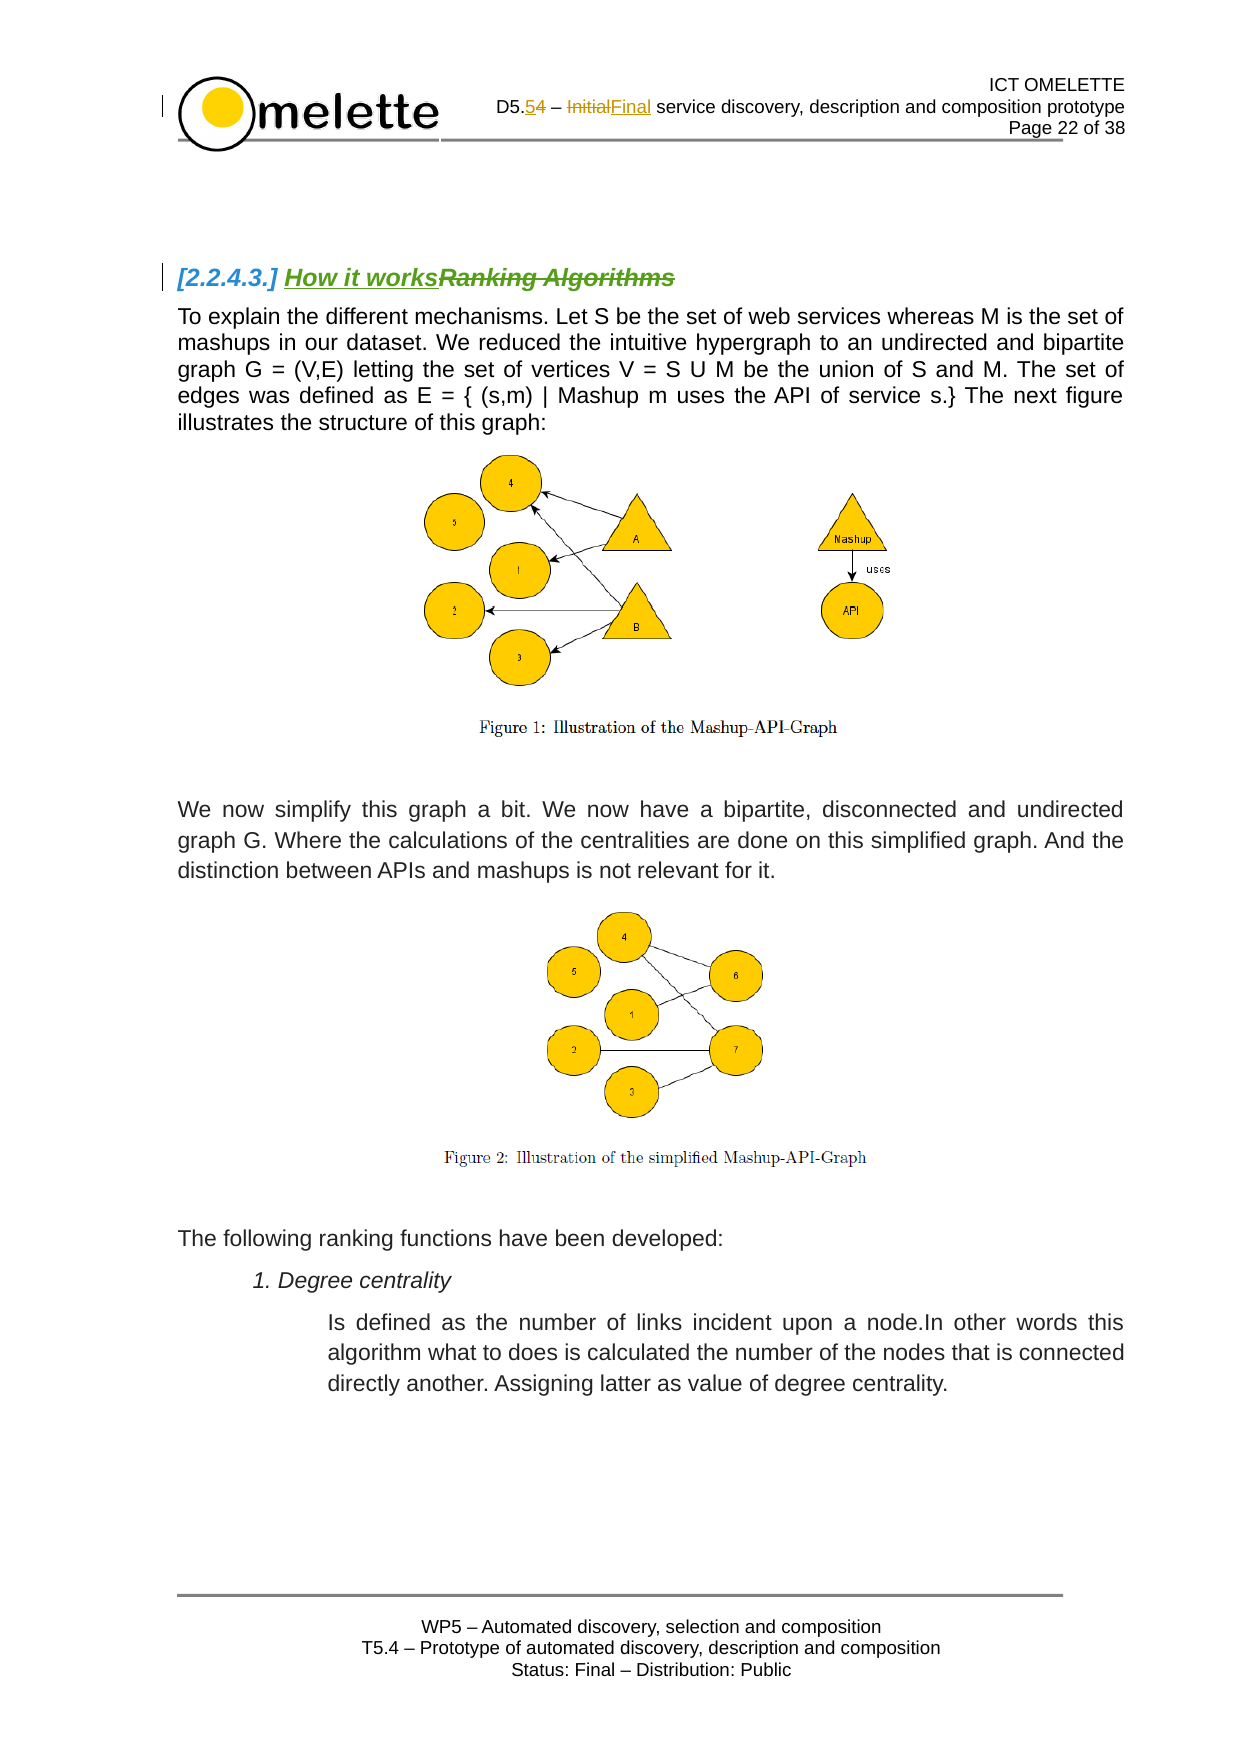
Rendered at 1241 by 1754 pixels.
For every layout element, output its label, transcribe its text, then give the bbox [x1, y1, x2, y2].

subtitle How it works [177, 262, 1125, 291]
text The following ranking functions have been developed: [177, 1225, 1125, 1251]
picture [178, 76, 439, 152]
picture [434, 898, 868, 1168]
text To explain the different mechanisms. Let S be the set of web services whereas M is the set of mashups in our dataset. We reduced the intuitive hypergraph to an undirected and bipartite graph G = (V,E) letting the set of vertices V = S U M be the union of S and M. The set of edges was defined as E = { (s,m) | Mashup m uses the API of service s.} The next figure illustrates the structure of this graph: [177, 303, 1125, 435]
text We now simplify this graph a bit. We now have a bipartite, disconnected and undirected graph G. Where the calculations of the centralities are done on this simplified graph. And the distinction between APIs and mashups is not relevant for it. [177, 796, 1125, 883]
picture [409, 446, 893, 739]
list 1. Degree centrality [215, 1267, 1125, 1293]
text Is defined as the number of links incident upon a node.In other words this algorithm what to does is calculated the number of the nodes that is connected directly another. Assigning latter as value of degree centrality. [327, 1309, 1125, 1396]
